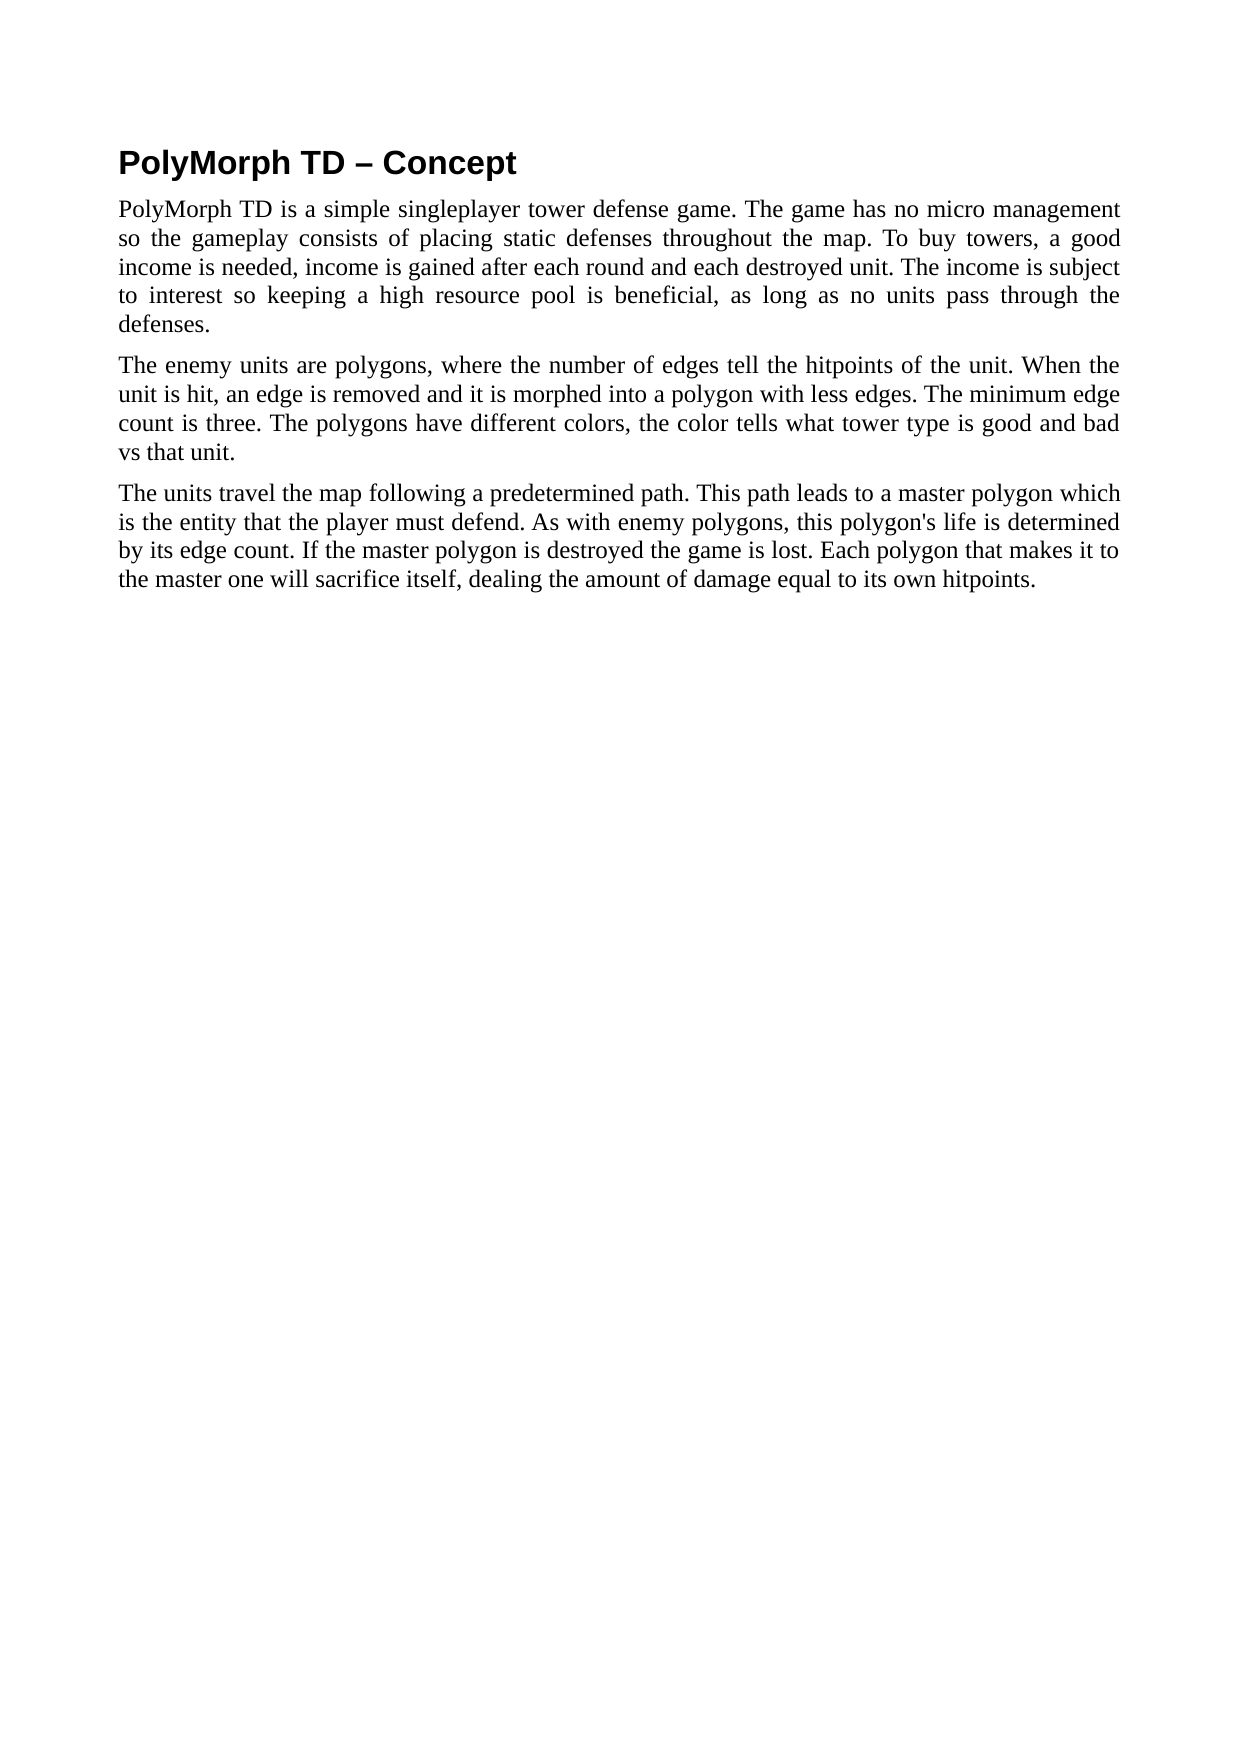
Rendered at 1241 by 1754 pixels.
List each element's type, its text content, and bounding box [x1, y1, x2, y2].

subtitle PolyMorph TD – Concept [118, 143, 1122, 182]
text The units travel the map following a predetermined path. This path leads to a master polygon which is the entity that the player must defend. As with enemy polygons, this polygon's life is determined by its edge count. If the master polygon is destroyed the game is lost. Each polygon that makes it to the master one will sacrifice itself, dealing the amount of damage equal to its own hitpoints. [118, 478, 1122, 593]
text PolyMorph TD is a simple singleplayer tower defense game. The game has no micro management so the gameplay consists of placing static defenses throughout the map. To buy towers, a good income is needed, income is gained after each round and each destroyed unit. The income is subject to interest so keeping a high resource pool is beneficial, as long as no units pass through the defenses. [118, 194, 1122, 338]
text The enemy units are polygons, where the number of edges tell the hitpoints of the unit. When the unit is hit, an edge is removed and it is morphed into a polygon with less edges. The minimum edge count is three. The polygons have different colors, the color tells what tower type is good and bad vs that unit. [118, 351, 1122, 466]
